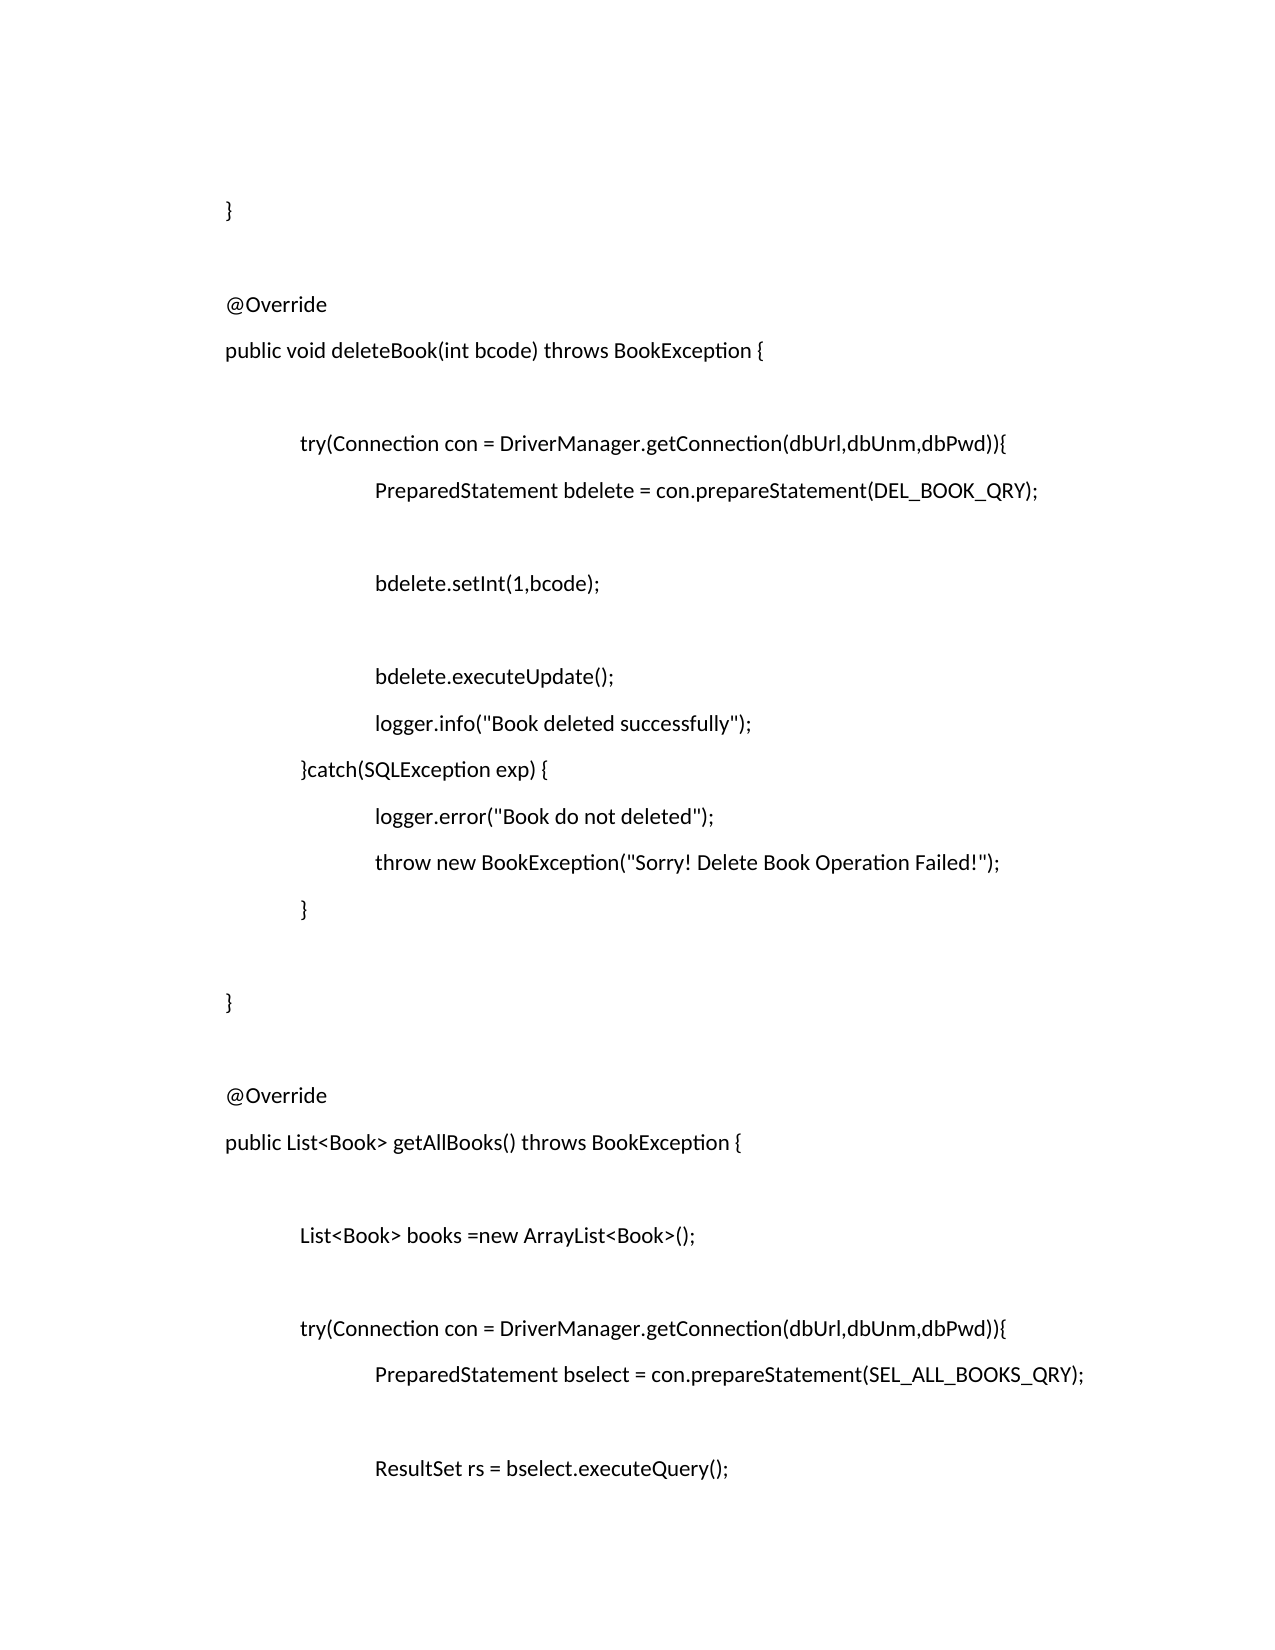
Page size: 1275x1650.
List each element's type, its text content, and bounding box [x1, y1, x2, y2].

text ResultSet rs = bselect.executeQuery(); [150, 1454, 1125, 1482]
text @Override [150, 1081, 1125, 1109]
text @Override [150, 290, 1125, 318]
text } [150, 988, 1125, 1016]
text public List<Book> getAllBooks() throws BookException { [150, 1128, 1125, 1156]
text List<Book> books =new ArrayList<Book>(); [150, 1221, 1125, 1249]
text throw new BookException("Sorry! Delete Book Operation Failed!"); [150, 848, 1125, 876]
text PreparedStatement bselect = con.prepareStatement(SEL_ALL_BOOKS_QRY); [150, 1361, 1125, 1389]
text } [150, 895, 1125, 923]
text PreparedStatement bdelete = con.prepareStatement(DEL_BOOK_QRY); [150, 476, 1125, 504]
text }catch(SQLException exp) { [150, 755, 1125, 783]
text bdelete.executeUpdate(); [150, 662, 1125, 690]
text logger.error("Book do not deleted"); [150, 802, 1125, 830]
text public void deleteBook(int bcode) throws BookException { [150, 336, 1125, 364]
text bdelete.setInt(1,bcode); [150, 569, 1125, 597]
text } [150, 197, 1125, 224]
text logger.info("Book deleted successfully"); [150, 709, 1125, 737]
text try(Connection con = DriverManager.getConnection(dbUrl,dbUnm,dbPwd)){ [150, 1314, 1125, 1342]
text try(Connection con = DriverManager.getConnection(dbUrl,dbUnm,dbPwd)){ [150, 429, 1125, 457]
